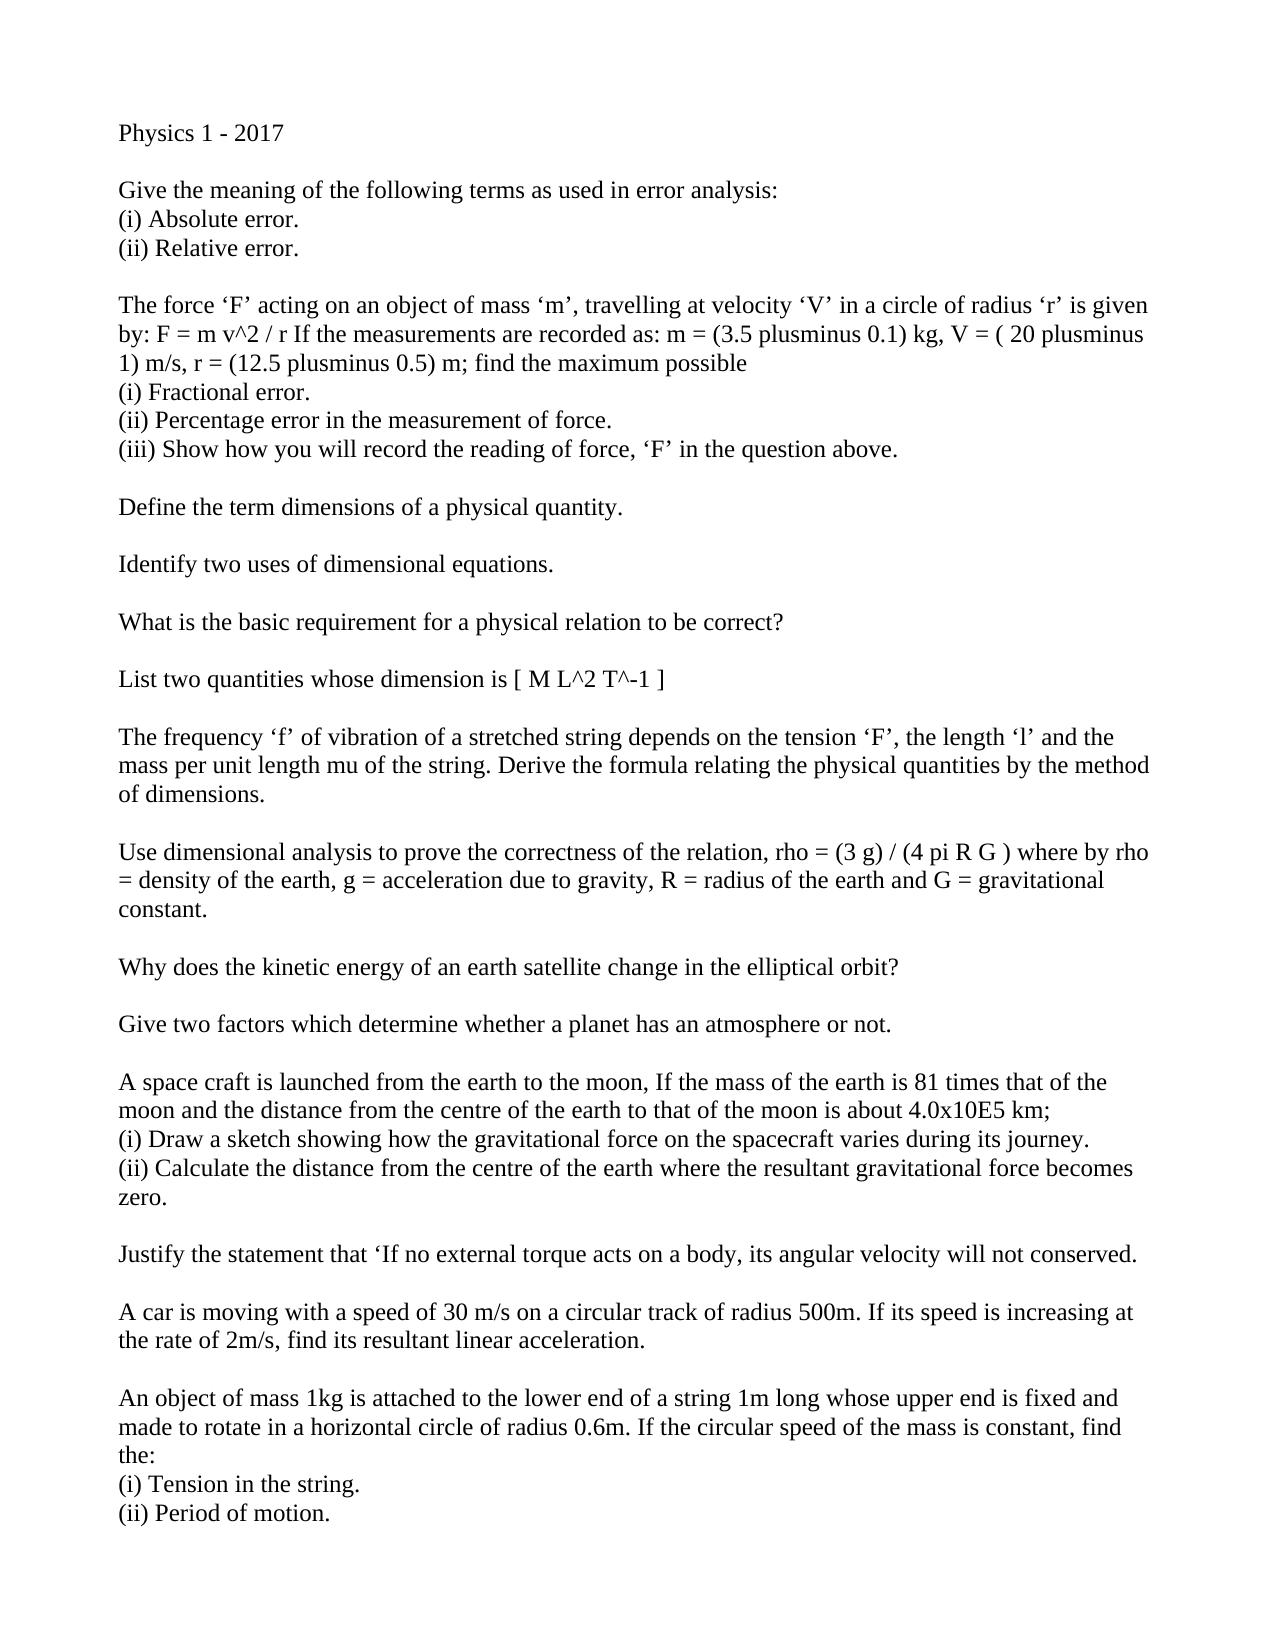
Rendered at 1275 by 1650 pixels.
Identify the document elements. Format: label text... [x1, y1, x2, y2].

text (i) Absolute error. [118, 204, 1157, 233]
text Identify two uses of dimensional equations. [118, 549, 1157, 578]
text Define the term dimensions of a physical quantity. [118, 492, 1157, 521]
text (i) Fractional error. [118, 377, 1157, 406]
text Justify the statement that ‘If no external torque acts on a body, its angular velocity will not conserved. [118, 1239, 1157, 1268]
text Why does the kinetic energy of an earth satellite change in the elliptical orbit? [118, 952, 1157, 981]
text The frequency ‘f’ of vibration of a stretched string depends on the tension ‘F’, the length ‘l’ and the mass per unit length mu of the string. Derive the formula relating the physical quantities by the method of dimensions. [118, 722, 1157, 808]
text A space craft is launched from the earth to the moon, If the mass of the earth is 81 times that of the moon and the distance from the centre of the earth to that of the moon is about 4.0x10E5 km; [118, 1067, 1157, 1124]
text List two quantities whose dimension is [ M L^2 T^-1 ] [118, 664, 1157, 693]
text (iii) Show how you will record the reading of force, ‘F’ in the question above. [118, 434, 1157, 463]
text Give the meaning of the following terms as used in error analysis: [118, 176, 1157, 204]
text (i) Draw a sketch showing how the gravitational force on the spacecraft varies during its journey. [118, 1124, 1157, 1153]
text What is the basic requirement for a physical relation to be correct? [118, 607, 1157, 636]
text Give two factors which determine whether a planet has an atmosphere or not. [118, 1009, 1157, 1038]
text Use dimensional analysis to prove the correctness of the relation, rho = (3 g) / (4 pi R G ) where by rho = density of the earth, g = acceleration due to gravity, R = radius of the earth and G = gravitational constant. [118, 837, 1157, 923]
text (ii) Calculate the distance from the centre of the earth where the resultant gravitational force becomes zero. [118, 1153, 1157, 1211]
text The force ‘F’ acting on an object of mass ‘m’, travelling at velocity ‘V’ in a circle of radius ‘r’ is given by: F = m v^2 / r If the measurements are recorded as: m = (3.5 plusminus 0.1) kg, V = ( 20 plusminus 1) m/s, r = (12.5 plusminus 0.5) m; find the maximum possible [118, 291, 1157, 377]
text A car is moving with a speed of 30 m/s on a circular track of radius 500m. If its speed is increasing at the rate of 2m/s, find its resultant linear acceleration. [118, 1297, 1157, 1354]
text (ii) Period of motion. [118, 1498, 1157, 1527]
text An object of mass 1kg is attached to the lower end of a string 1m long whose upper end is fixed and made to rotate in a horizontal circle of radius 0.6m. If the circular speed of the mass is constant, find the: [118, 1383, 1157, 1469]
text (ii) Percentage error in the measurement of force. [118, 406, 1157, 434]
text Physics 1 - 2017 [118, 118, 1157, 147]
text (ii) Relative error. [118, 233, 1157, 262]
text (i) Tension in the string. [118, 1469, 1157, 1498]
